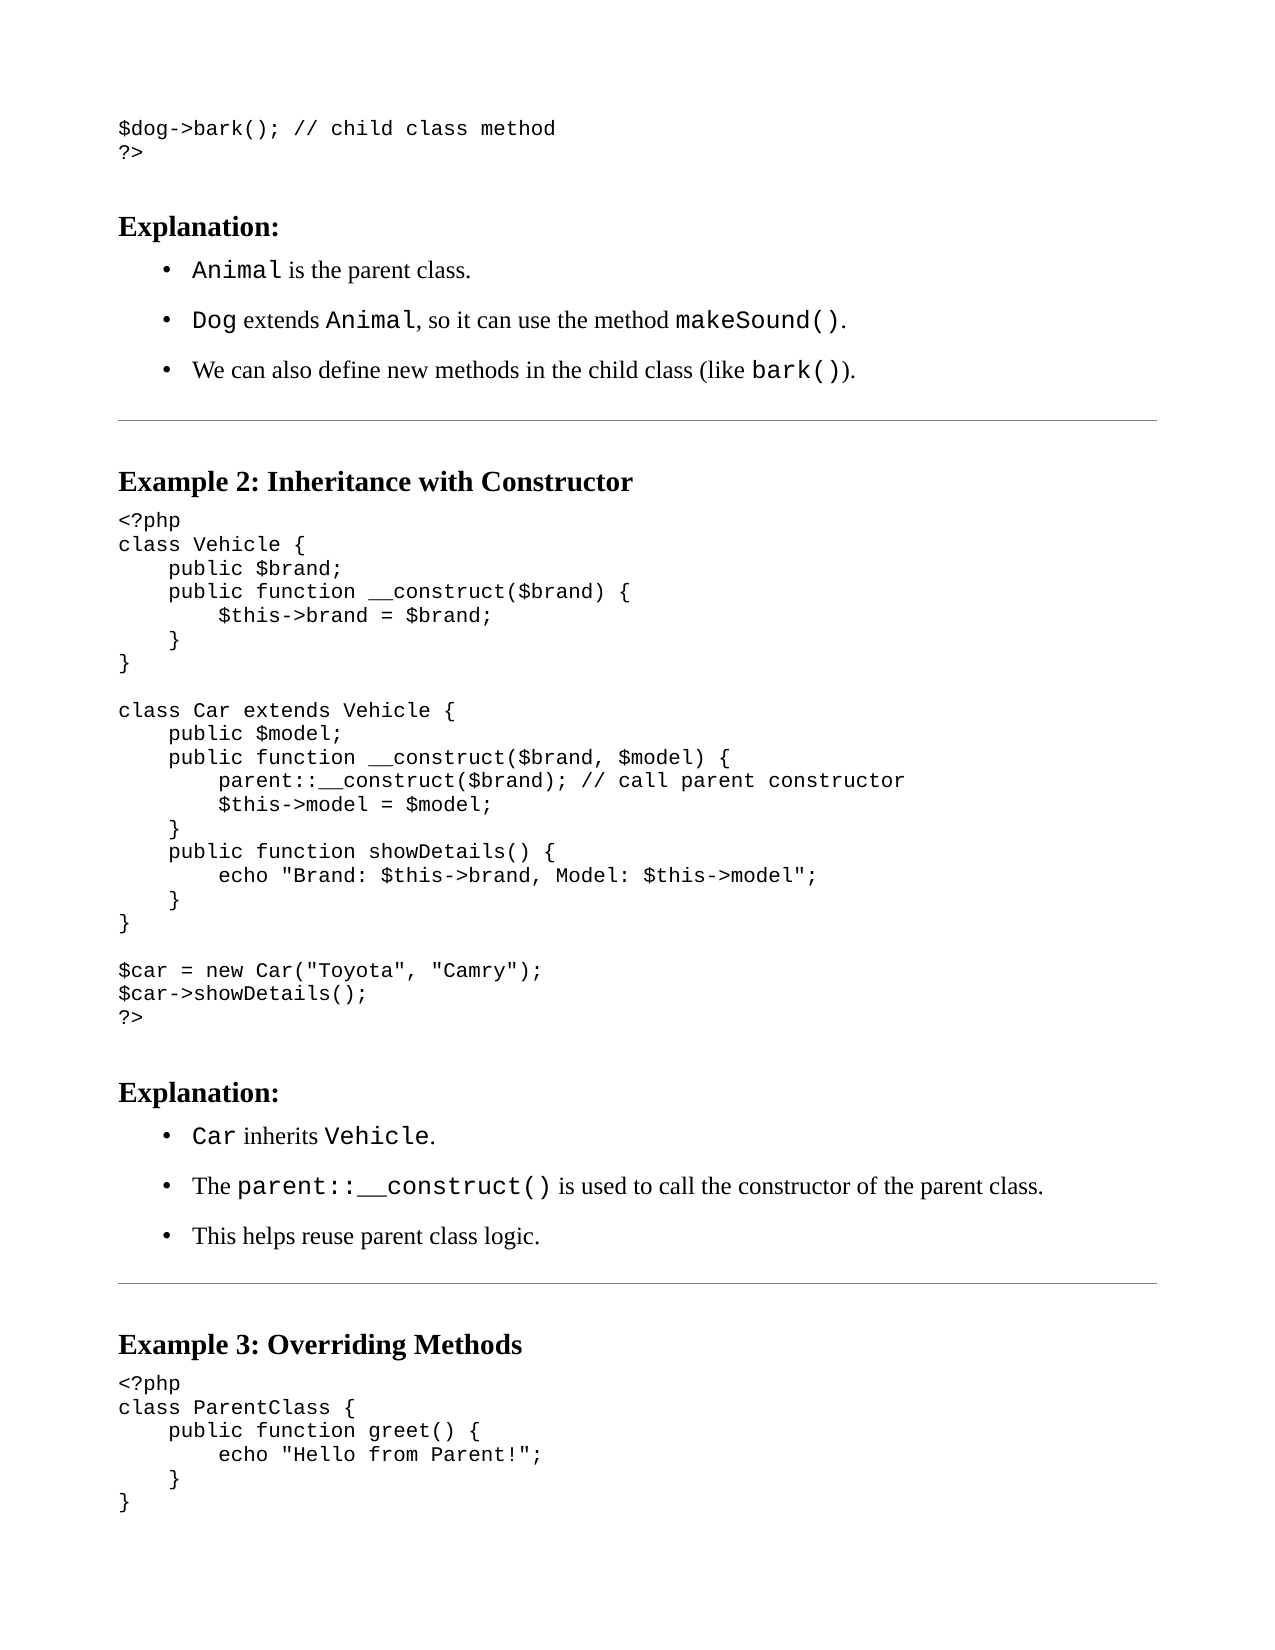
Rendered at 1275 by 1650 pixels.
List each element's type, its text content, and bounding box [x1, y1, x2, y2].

text public function showDetails() { [118, 841, 1157, 865]
list The parent::__construct() is used to call the constructor of the parent class. [162, 1171, 1157, 1202]
text } [118, 652, 1157, 676]
text } [118, 629, 1157, 652]
text class Car extends Vehicle { [118, 699, 1157, 723]
text <?php [118, 1373, 1157, 1397]
text $this->brand = $brand; [118, 605, 1157, 629]
text <?php [118, 510, 1157, 534]
subtitle Explanation: [118, 209, 1157, 243]
list This helps reuse parent class logic. [162, 1221, 1157, 1249]
subtitle Explanation: [118, 1075, 1157, 1108]
list Animal is the parent class. [162, 256, 1157, 286]
text } [118, 912, 1157, 936]
text public function __construct($brand) { [118, 581, 1157, 605]
text } [118, 1468, 1157, 1491]
text } [118, 818, 1157, 841]
text parent::__construct($brand); // call parent constructor [118, 771, 1157, 794]
list We can also define new methods in the child class (like bark()). [162, 356, 1157, 386]
subtitle Example 2: Inheritance with Constructor [118, 464, 1157, 498]
text $car = new Car("Toyota", "Camry"); [118, 960, 1157, 983]
text echo "Hello from Parent!"; [118, 1444, 1157, 1468]
text $dog->bark(); // child class method [118, 118, 1157, 142]
text class Vehicle { [118, 534, 1157, 558]
text public function greet() { [118, 1421, 1157, 1444]
text ?> [118, 142, 1157, 165]
list Car inherits Vehicle. [162, 1121, 1157, 1152]
list Dog extends Animal, so it can use the method makeSound(). [162, 306, 1157, 336]
text } [118, 1491, 1157, 1515]
text $this->model = $model; [118, 794, 1157, 818]
subtitle Example 3: Overriding Methods [118, 1327, 1157, 1361]
text echo "Brand: $this->brand, Model: $this->model"; [118, 865, 1157, 889]
text public $model; [118, 723, 1157, 747]
text public $brand; [118, 558, 1157, 581]
text public function __construct($brand, $model) { [118, 747, 1157, 771]
text class ParentClass { [118, 1397, 1157, 1421]
text $car->showDetails(); [118, 983, 1157, 1007]
text ?> [118, 1007, 1157, 1031]
text } [118, 889, 1157, 912]
